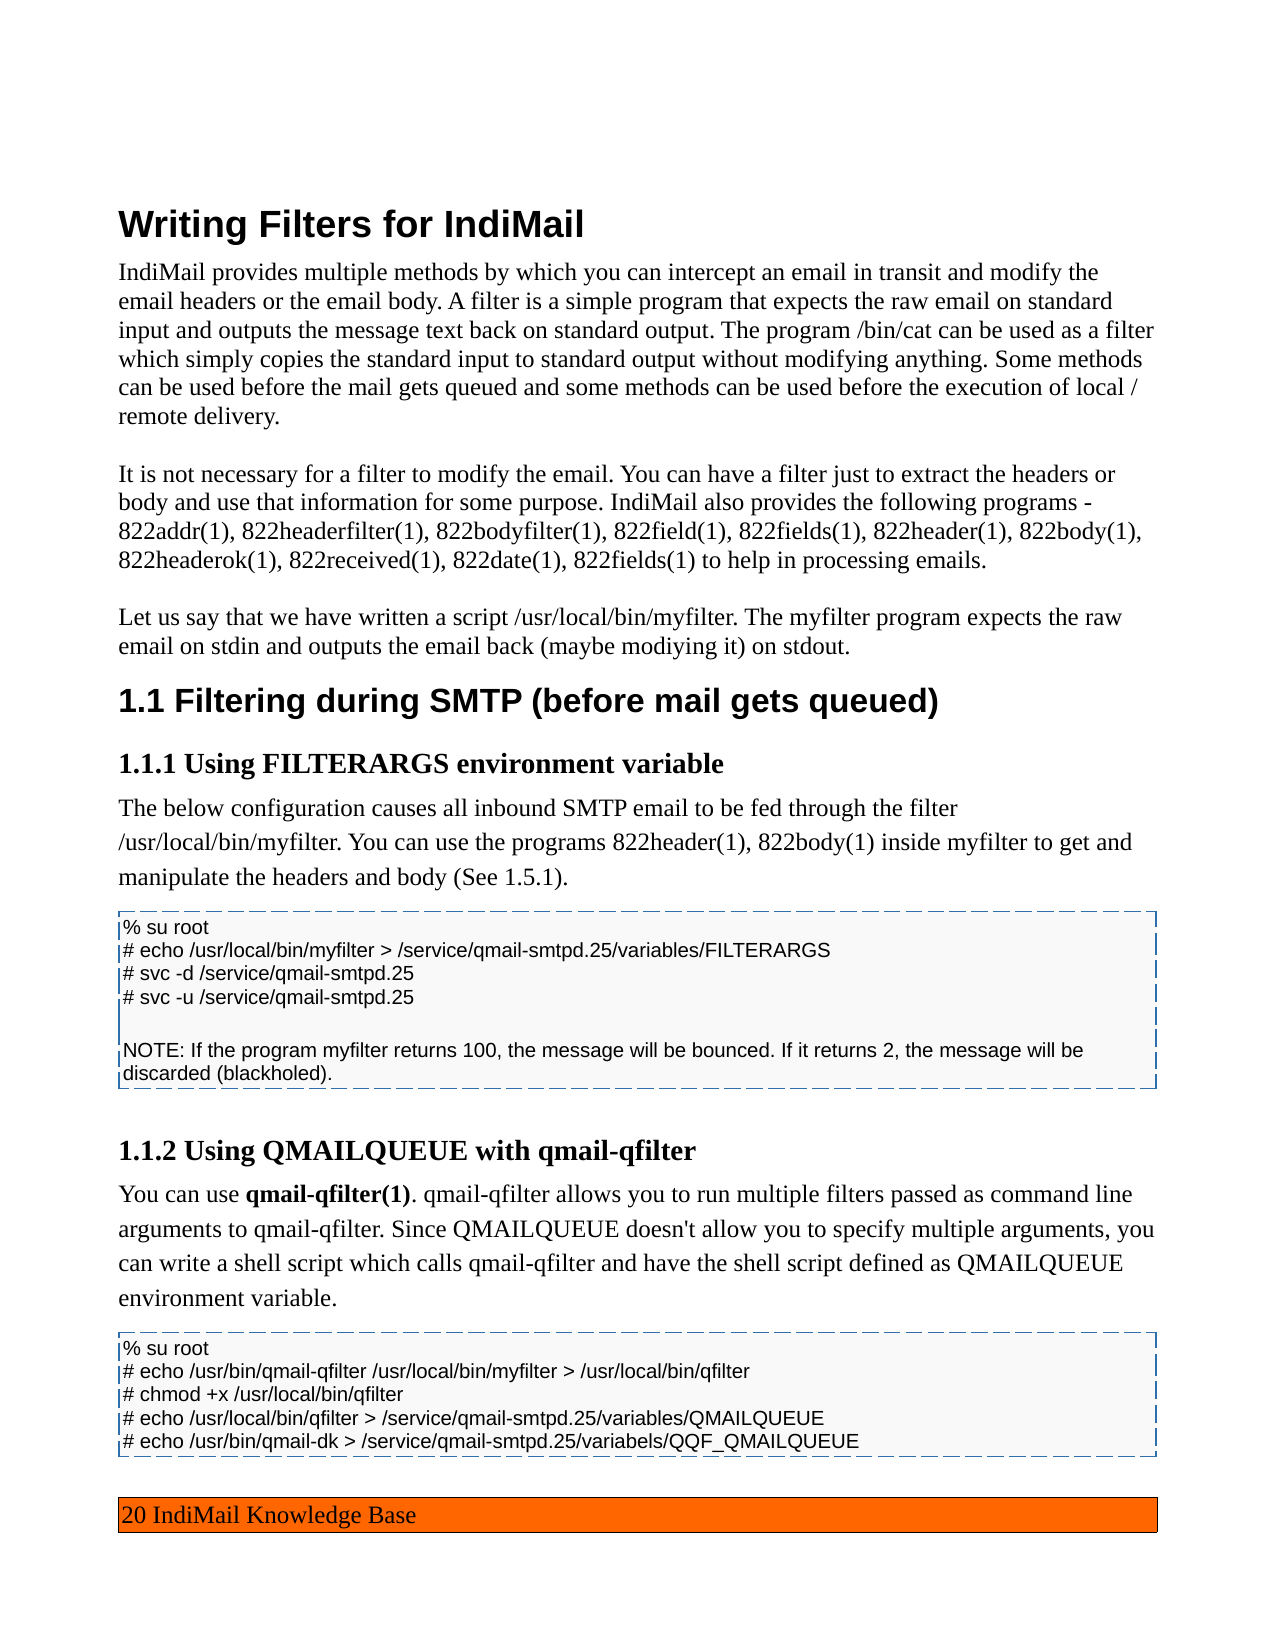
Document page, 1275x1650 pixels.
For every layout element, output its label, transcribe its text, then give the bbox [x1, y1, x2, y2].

text # chmod +x /usr/local/bin/qfilter [118, 1378, 1157, 1402]
subtitle 1.1.2 Using QMAILQUEUE with qmail-qfilter [118, 1133, 1157, 1167]
text # echo /usr/bin/qmail-qfilter /usr/local/bin/myfilter > /usr/local/bin/qfilter [118, 1355, 1157, 1378]
text # echo /usr/bin/qmail-dk > /service/qmail-smtpd.25/variabels/QQF_QMAILQUEUE [118, 1425, 1157, 1457]
text # svc -d /service/qmail-smtpd.25 [118, 957, 1157, 981]
text # echo /usr/local/bin/qfilter > /service/qmail-smtpd.25/variables/QMAILQUEUE [118, 1402, 1157, 1425]
text % su root [118, 1332, 1157, 1355]
text You can use qmail-qfilter(1). qmail-qfilter allows you to run multiple filters passed as command line arguments to qmail-qfilter. Since QMAILQUEUE doesn't allow you to specify multiple arguments, you can write a shell script which calls qmail-qfilter and have the shell script defined as QMAILQUEUE environment variable. [118, 1179, 1157, 1311]
subtitle 1.1.1 Using FILTERARGS environment variable [118, 747, 1157, 780]
subtitle Writing Filters for IndiMail [118, 201, 1157, 245]
text IndiMail provides multiple methods by which you can intercept an email in transit and modify the email headers or the email body. A filter is a simple program that expects the raw email on standard input and outputs the message text back on standard output. The program /bin/cat can be used as a filter which simply copies the standard input to standard output without modifying anything. Some methods can be used before the mail gets queued and some methods can be used before the execution of local / remote delivery. It is not necessary for a filter to modify the email. You can have a filter just to extract the headers or body and use that information for some purpose. IndiMail also provides the following programs - 822addr(1), 822headerfilter(1), 822bodyfilter(1), 822field(1), 822fields(1), 822header(1), 822body(1), 822headerok(1), 822received(1), 822date(1), 822fields(1) to help in processing emails. Let us say that we have written a script /usr/local/bin/myfilter. The myfilter program expects the raw email on stdin and outputs the email back (maybe modiying it) on stdout. [118, 257, 1157, 660]
text # echo /usr/local/bin/myfilter > /service/qmail-smtpd.25/variables/FILTERARGS [118, 934, 1157, 957]
text NOTE: If the program myfilter returns 100, the message will be bounced. If it returns 2, the message will be discarded (blackholed). [118, 1033, 1157, 1089]
text % su root [118, 911, 1157, 934]
text # svc -u /service/qmail-smtpd.25 [118, 981, 1157, 1008]
text The below configuration causes all inbound SMTP email to be fed through the filter /usr/local/bin/myfilter. You can use the programs 822header(1), 822body(1) inside myfilter to get and manipulate the headers and body (See 1.5.1). [118, 793, 1157, 890]
subtitle 1.1 Filtering during SMTP (before mail gets queued) [118, 681, 1157, 719]
